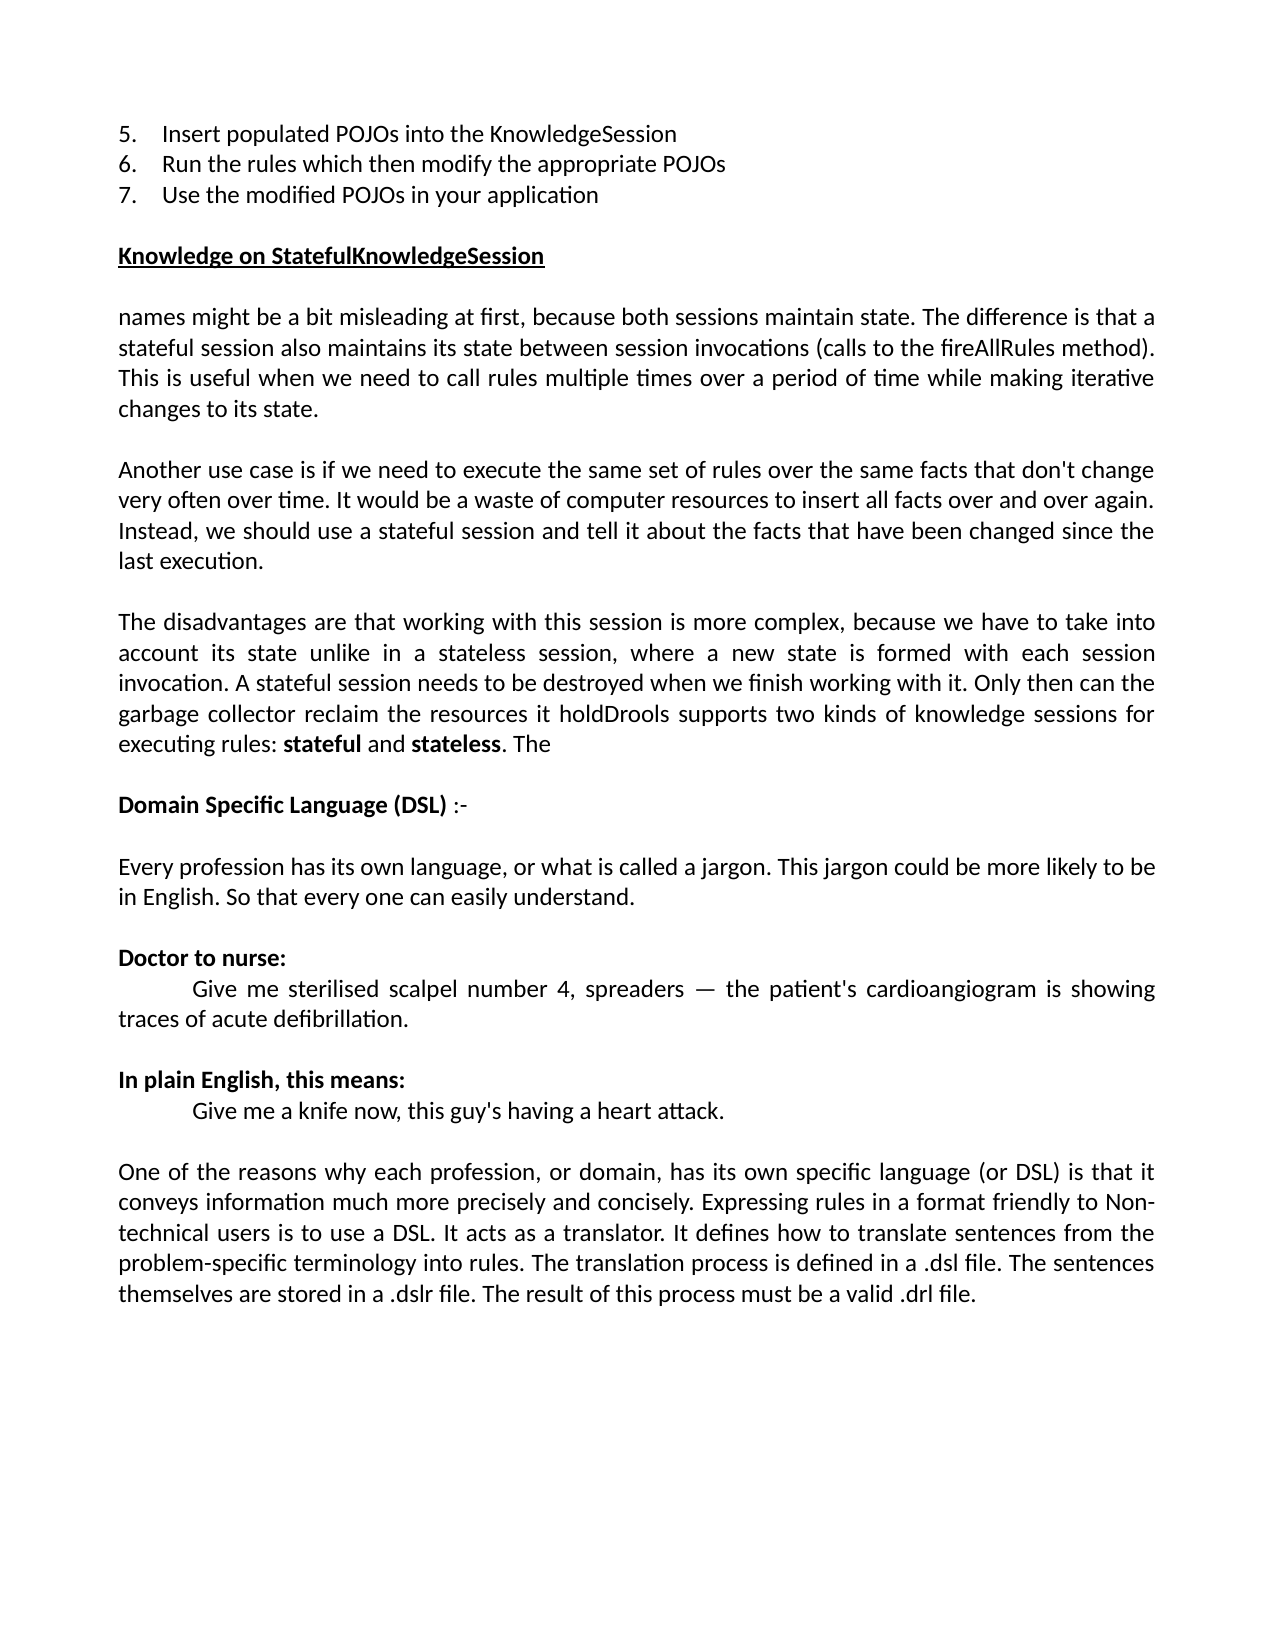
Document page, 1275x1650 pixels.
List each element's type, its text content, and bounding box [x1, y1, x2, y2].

text In plain English, this means: [118, 1064, 1157, 1095]
text Doctor to nurse: [118, 942, 1157, 973]
text Knowledge on StatefulKnowledgeSession [118, 240, 1157, 271]
text names might be a bit misleading at first, because both sessions maintain state. The difference is that a stateful session also maintains its state between session invocations (calls to the fireAllRules method). This is useful when we need to call rules multiple times over a period of time while making iterative changes to its state. [118, 301, 1157, 423]
text Give me sterilised scalpel number 4, spreaders — the patient's cardioangiogram is showing traces of acute defibrillation. [118, 973, 1157, 1034]
text Give me a knife now, this guy's having a heart attack. [118, 1095, 1157, 1125]
text One of the reasons why each profession, or domain, has its own specific language (or DSL) is that it conveys information much more precisely and concisely. Expressing rules in a format friendly to Non-technical users is to use a DSL. It acts as a translator. It defines how to translate sentences from the problem-specific terminology into rules. The translation process is defined in a .dsl file. The sentences themselves are stored in a .dslr file. The result of this process must be a valid .drl file. [118, 1156, 1157, 1308]
text Domain Specific Language (DSL) :- [118, 789, 1157, 820]
text The disadvantages are that working with this session is more complex, because we have to take into account its state unlike in a stateless session, where a new state is formed with each session invocation. A stateful session needs to be destroyed when we finish working with it. Only then can the garbage collector reclaim the resources it holdDrools supports two kinds of knowledge sessions for executing rules: stateful and stateless. The [118, 606, 1157, 759]
list Run the rules which then modify the appropriate POJOs [118, 149, 1157, 179]
text Every profession has its own language, or what is called a jargon. This jargon could be more likely to be in English. So that every one can easily understand. [118, 851, 1157, 912]
list Use the modified POJOs in your application [118, 179, 1157, 210]
list Insert populated POJOs into the KnowledgeSession [118, 118, 1157, 149]
text Another use case is if we need to execute the same set of rules over the same facts that don't change very often over time. It would be a waste of computer resources to insert all facts over and over again. Instead, we should use a stateful session and tell it about the facts that have been changed since the last execution. [118, 454, 1157, 576]
